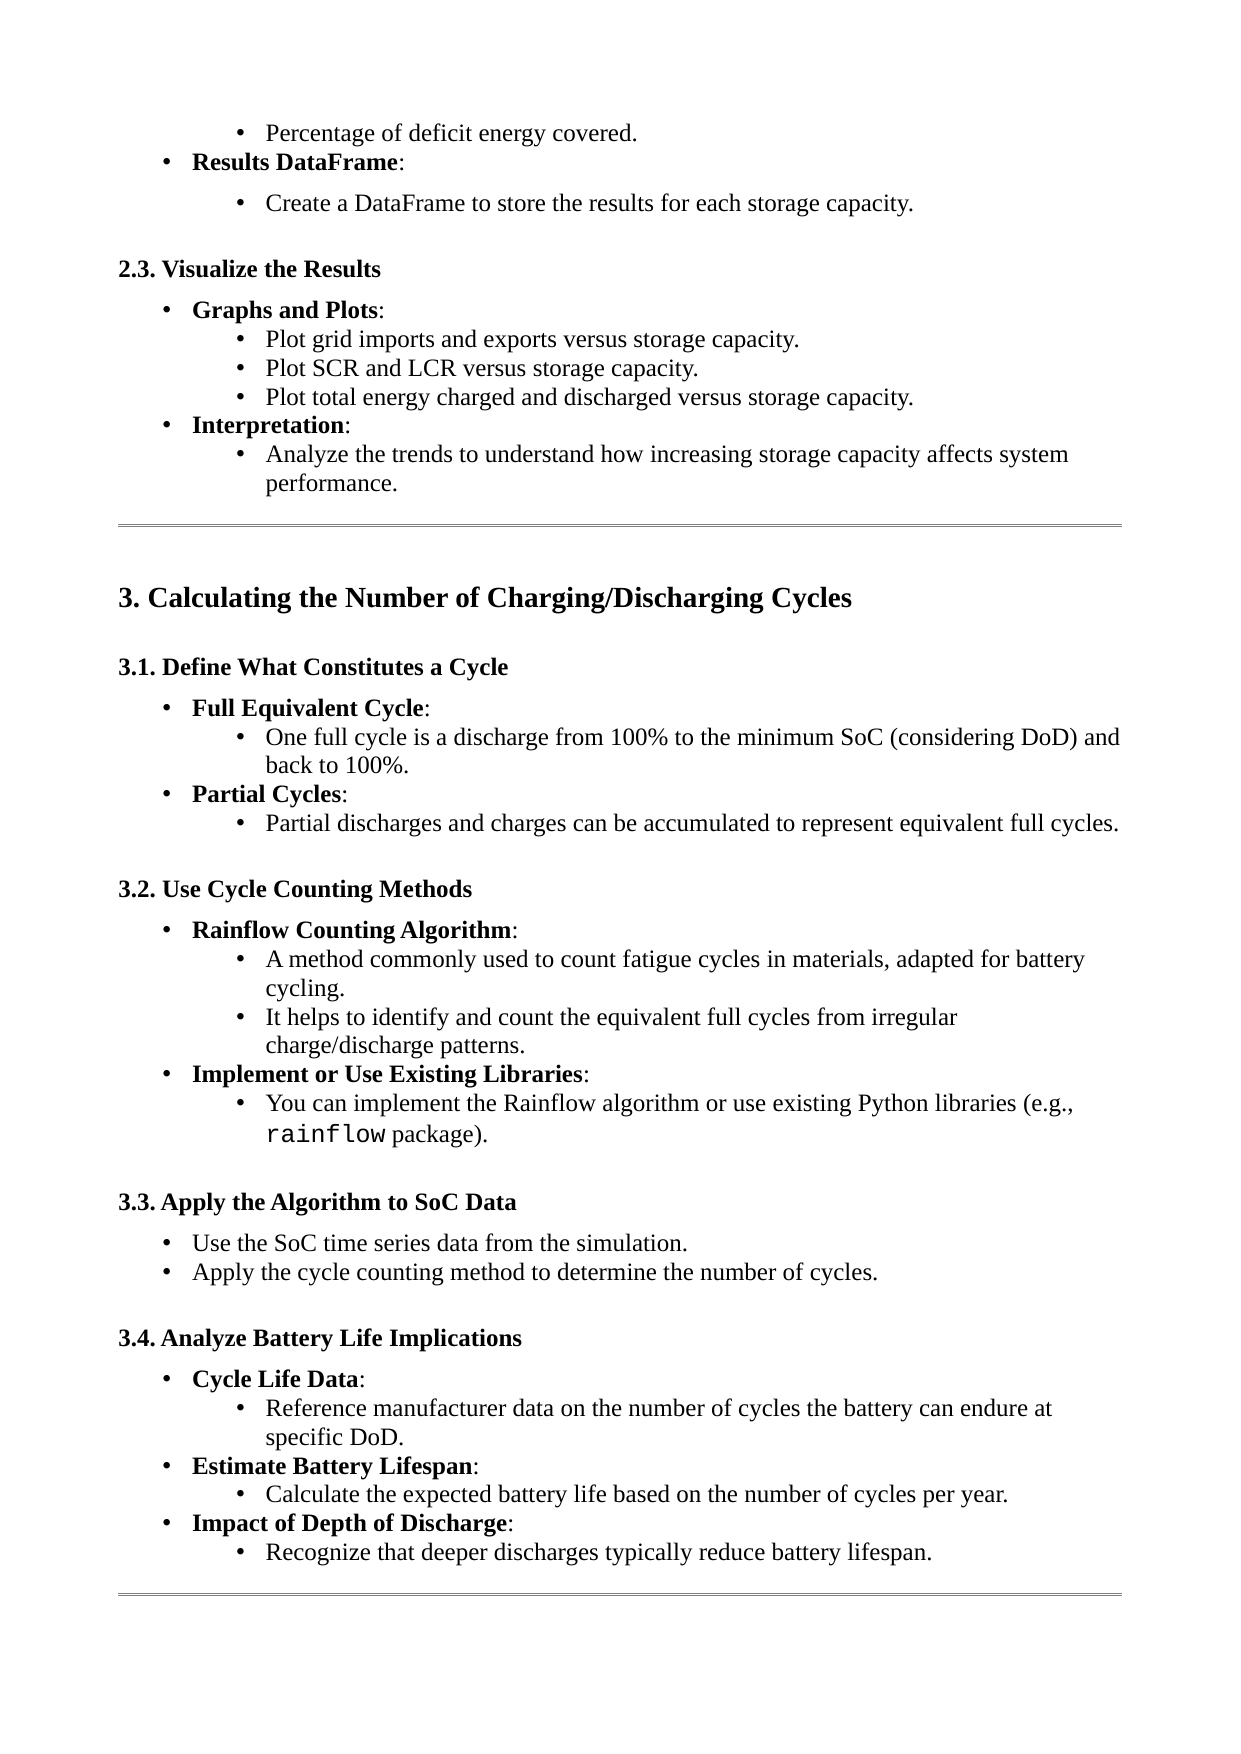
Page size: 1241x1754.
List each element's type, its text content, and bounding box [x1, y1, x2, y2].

list Interpretation: [162, 411, 1122, 439]
list Partial discharges and charges can be accumulated to represent equivalent full cycles. [236, 808, 1122, 837]
list Graphs and Plots: [162, 296, 1122, 324]
subtitle 3. Calculating the Number of Charging/Discharging Cycles [118, 581, 1122, 614]
list Cycle Life Data: [162, 1364, 1122, 1393]
list Results DataFrame: [162, 147, 1122, 176]
list Plot total energy charged and discharged versus storage capacity. [236, 382, 1122, 411]
list Implement or Use Existing Libraries: [162, 1059, 1122, 1088]
list Reference manufacturer data on the number of cycles the battery can endure at specific DoD. [236, 1393, 1122, 1451]
list Recognize that deeper discharges typically reduce battery lifespan. [236, 1537, 1122, 1566]
list Analyze the trends to understand how increasing storage capacity affects system performance. [236, 439, 1122, 497]
list Create a DataFrame to store the results for each storage capacity. [236, 188, 1122, 217]
list A method commonly used to count fatigue cycles in materials, adapted for battery cycling. [236, 944, 1122, 1002]
list Rainflow Counting Algorithm: [162, 915, 1122, 944]
list Plot SCR and LCR versus storage capacity. [236, 353, 1122, 382]
list Apply the cycle counting method to determine the number of cycles. [162, 1257, 1122, 1286]
subtitle 3.4. Analyze Battery Life Implications [118, 1323, 1122, 1352]
list Partial Cycles: [162, 779, 1122, 808]
list Calculate the expected battery life based on the number of cycles per year. [236, 1479, 1122, 1508]
subtitle 2.3. Visualize the Results [118, 254, 1122, 283]
list Use the SoC time series data from the simulation. [162, 1228, 1122, 1257]
subtitle 3.2. Use Cycle Counting Methods [118, 874, 1122, 903]
list One full cycle is a discharge from 100% to the minimum SoC (considering DoD) and back to 100%. [236, 722, 1122, 779]
list Plot grid imports and exports versus storage capacity. [236, 324, 1122, 353]
subtitle 3.1. Define What Constitutes a Cycle [118, 652, 1122, 680]
list Percentage of deficit energy covered. [236, 118, 1122, 147]
list Estimate Battery Lifespan: [162, 1451, 1122, 1479]
subtitle 3.3. Apply the Algorithm to SoC Data [118, 1187, 1122, 1216]
list It helps to identify and count the equivalent full cycles from irregular charge/discharge patterns. [236, 1002, 1122, 1059]
list Full Equivalent Cycle: [162, 693, 1122, 722]
list Impact of Depth of Discharge: [162, 1508, 1122, 1537]
list You can implement the Rainflow algorithm or use existing Python libraries (e.g., rainflow package). [236, 1088, 1122, 1149]
